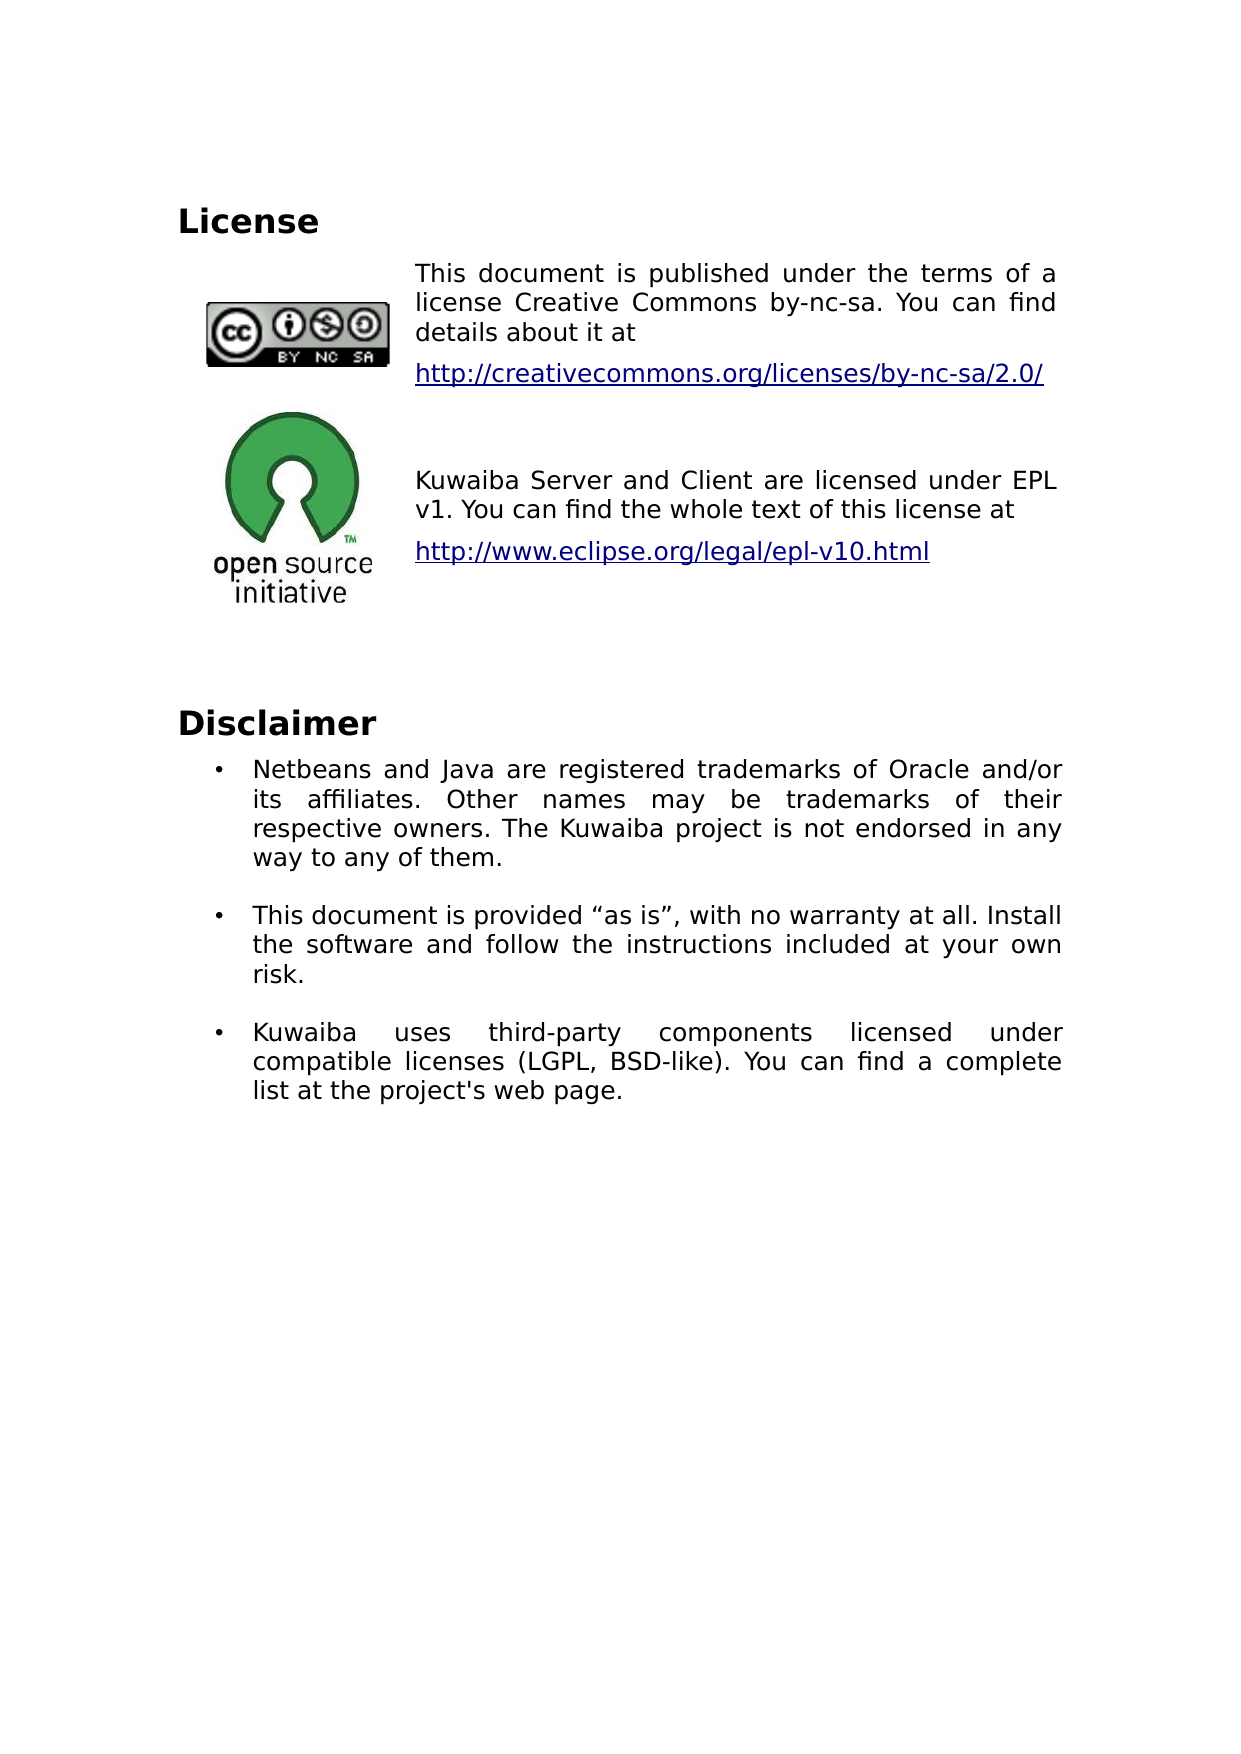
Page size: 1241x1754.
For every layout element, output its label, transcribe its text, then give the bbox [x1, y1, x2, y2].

table_cell [177, 603, 409, 637]
list This document is provided “as is”, with no warranty at all. Install the software and follow the instructions included at your own risk. [215, 901, 1063, 989]
list Netbeans and Java are registered trademarks of Oracle and/or its affiliates. Other names may be trademarks of their respective owners. The Kuwaiba project is not endorsed in any way to any of them. [215, 756, 1063, 872]
table_header [177, 254, 409, 302]
table_header [177, 303, 409, 407]
picture [206, 302, 390, 367]
table_cell Kuwaiba Server and Client are licensed under EPL v1. You can find the whole text of this license at http://www.eclipse.org/legal/epl-v10.html [409, 407, 1063, 637]
list Kuwaiba uses third-party components licensed under compatible licenses (LGPL, BSD-like). You can find a complete list at the project's web page. [215, 1018, 1063, 1106]
picture [214, 412, 372, 603]
subtitle License [177, 202, 1063, 241]
subtitle Disclaimer [177, 704, 1063, 743]
table_cell [177, 407, 409, 602]
table_header This document is published under the terms of a license Creative Commons by-nc-sa. You can find details about it at http://creativecommons.org/licenses/by-nc-sa/2.0/ [409, 254, 1063, 407]
